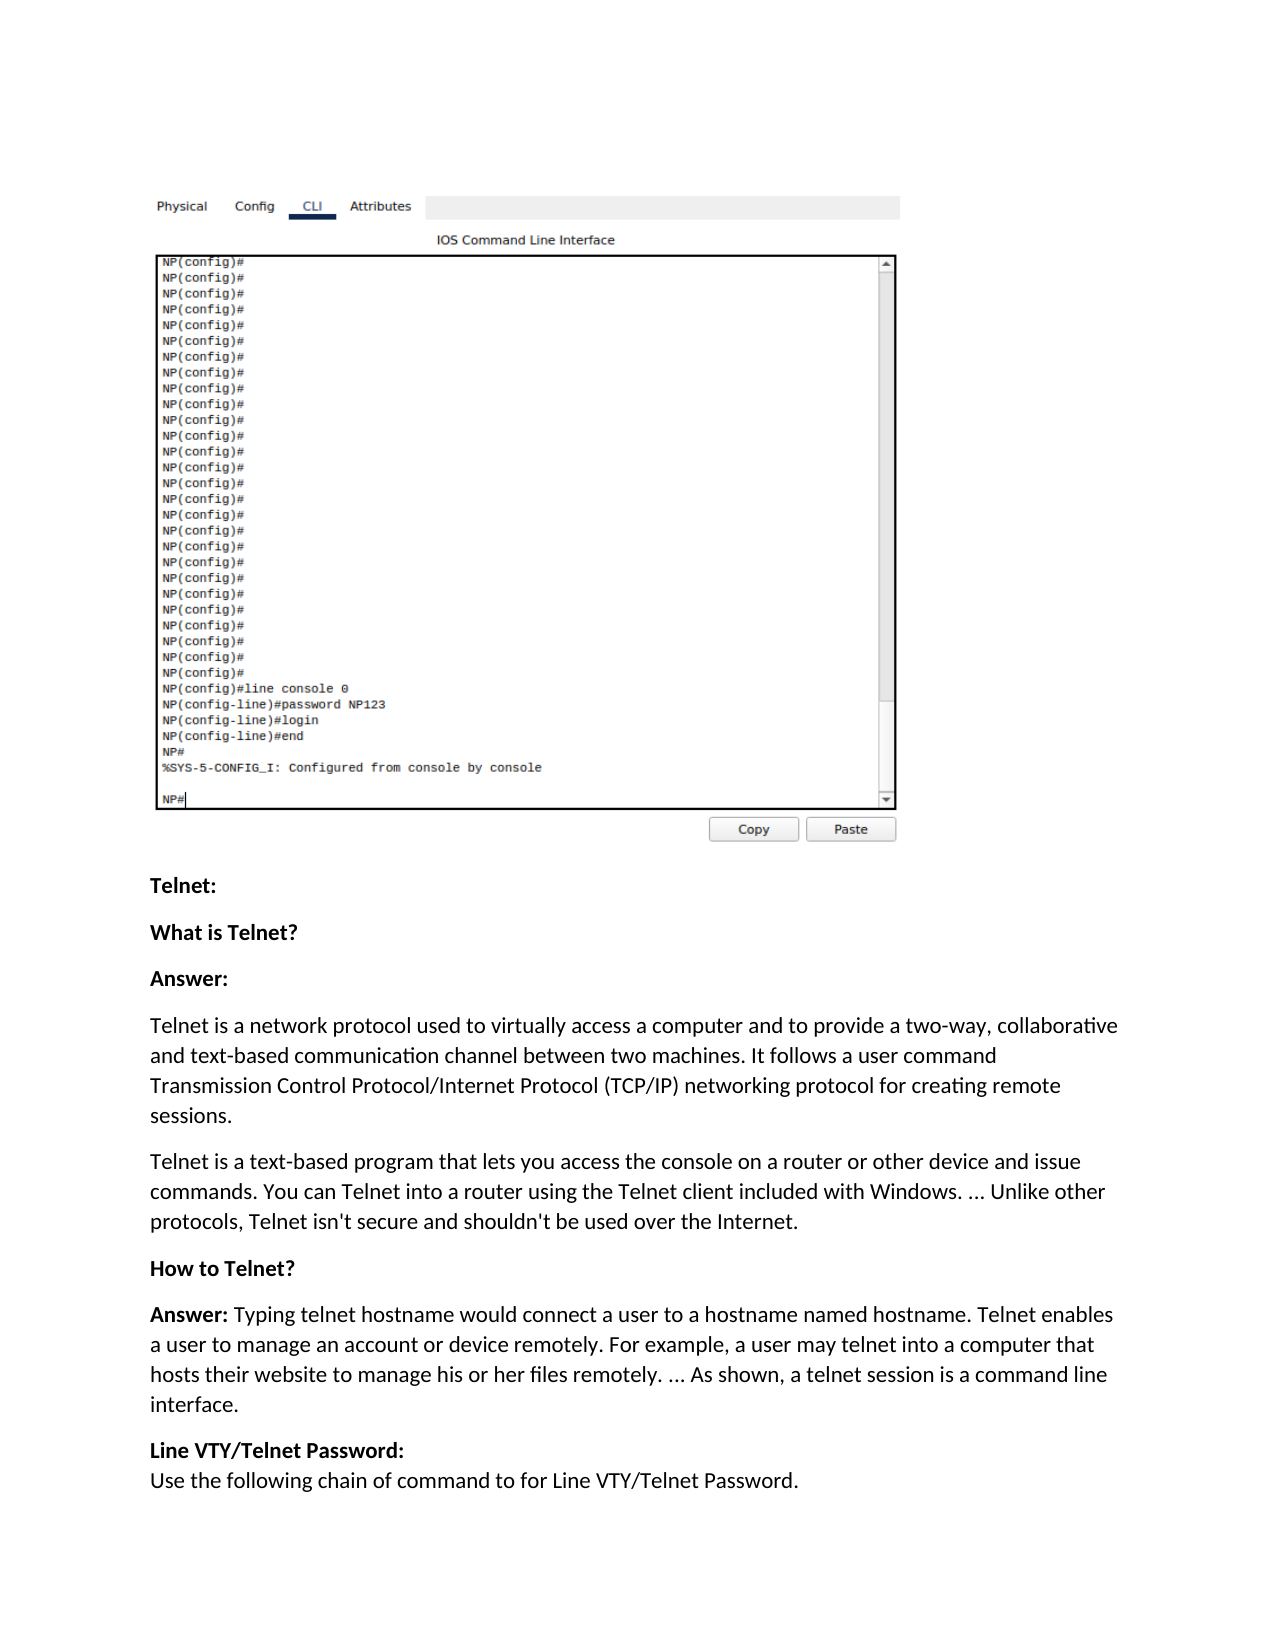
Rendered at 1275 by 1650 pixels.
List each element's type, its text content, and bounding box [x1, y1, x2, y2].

text What is Telnet? [150, 918, 1125, 946]
text Line VTY/Telnet Password: Use the following chain of command to for Line VTY/Telnet Password. [150, 1436, 1125, 1494]
text How to Telnet? [150, 1254, 1125, 1282]
text Answer: [150, 964, 1125, 992]
text Telnet is a text-based program that lets you access the console on a router or other device and issue commands. You can Telnet into a router using the Telnet client included with Windows. ... Unlike other protocols, Telnet isn't secure and shouldn't be used over the Internet. [150, 1147, 1125, 1235]
text Telnet is a network protocol used to virtually access a computer and to provide a two-way, collaborative and text-based communication channel between two machines. It follows a user command Transmission Control Protocol/Internet Protocol (TCP/IP) networking protocol for creating remote sessions. [150, 1011, 1125, 1129]
text Telnet: [150, 871, 1125, 899]
picture [150, 196, 901, 853]
text Answer: Typing telnet hostname would connect a user to a hostname named hostname. Telnet enables a user to manage an account or device remotely. For example, a user may telnet into a computer that hosts their website to manage his or her files remotely. ... As shown, a telnet session is a command line interface. [150, 1300, 1125, 1418]
